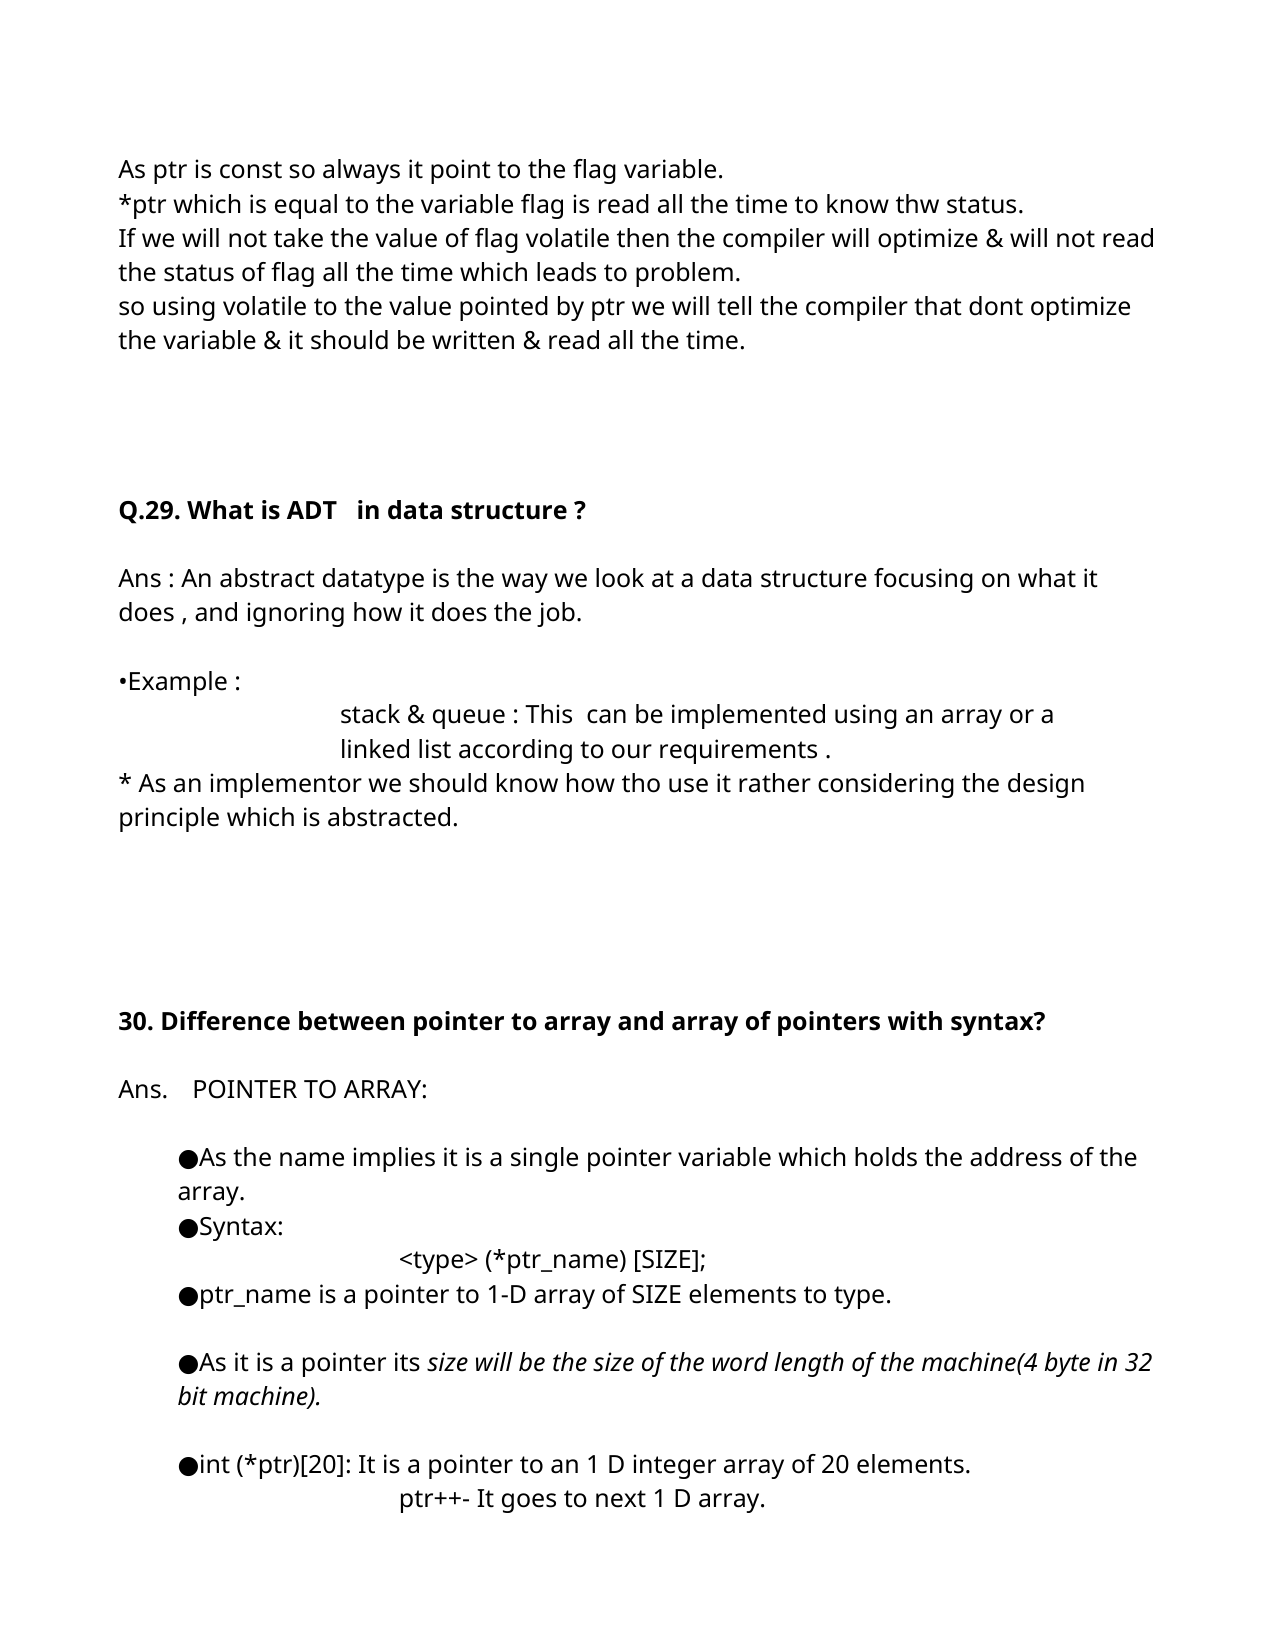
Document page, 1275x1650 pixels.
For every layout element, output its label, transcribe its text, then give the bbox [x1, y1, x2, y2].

text If we will not take the value of flag volatile then the compiler will optimize & will not read the status of flag all the time which leads to problem. [118, 220, 1157, 288]
text *ptr which is equal to the variable flag is read all the time to know thw status. [118, 186, 1157, 220]
list int (*ptr)[20]: It is a pointer to an 1 D integer array of 20 elements. [177, 1447, 1157, 1481]
list As the name implies it is a single pointer variable which holds the address of the array. [177, 1140, 1157, 1208]
text so using volatile to the value pointed by ptr we will tell the compiler that dont optimize the variable & it should be written & read all the time. [118, 288, 1157, 357]
list ptr_name is a pointer to 1-D array of SIZE elements to type. [177, 1276, 1157, 1310]
list Syntax: [177, 1208, 1157, 1242]
text As ptr is const so always it point to the flag variable. [118, 152, 1157, 186]
text 30. Difference between pointer to array and array of pointers with syntax? [118, 1004, 1157, 1038]
text <type> (*ptr_name) [SIZE]; [177, 1242, 1157, 1276]
text Ans : An abstract datatype is the way we look at a data structure focusing on what it does , and ignoring how it does the job. [118, 561, 1157, 629]
text ptr++- It goes to next 1 D array. [177, 1481, 1157, 1515]
text stack & queue : This can be implemented using an array or a [118, 697, 1157, 731]
text linked list according to our requirements . [118, 731, 1157, 765]
list Example : [118, 663, 1157, 697]
text Ans. POINTER TO ARRAY: [118, 1072, 1157, 1106]
list As it is a pointer its size will be the size of the word length of the machine(4 byte in 32 bit machine). [177, 1344, 1157, 1412]
text Q.29. What is ADT in data structure ? [118, 493, 1157, 527]
text * As an implementor we should know how tho use it rather considering the design principle which is abstracted. [118, 765, 1157, 833]
